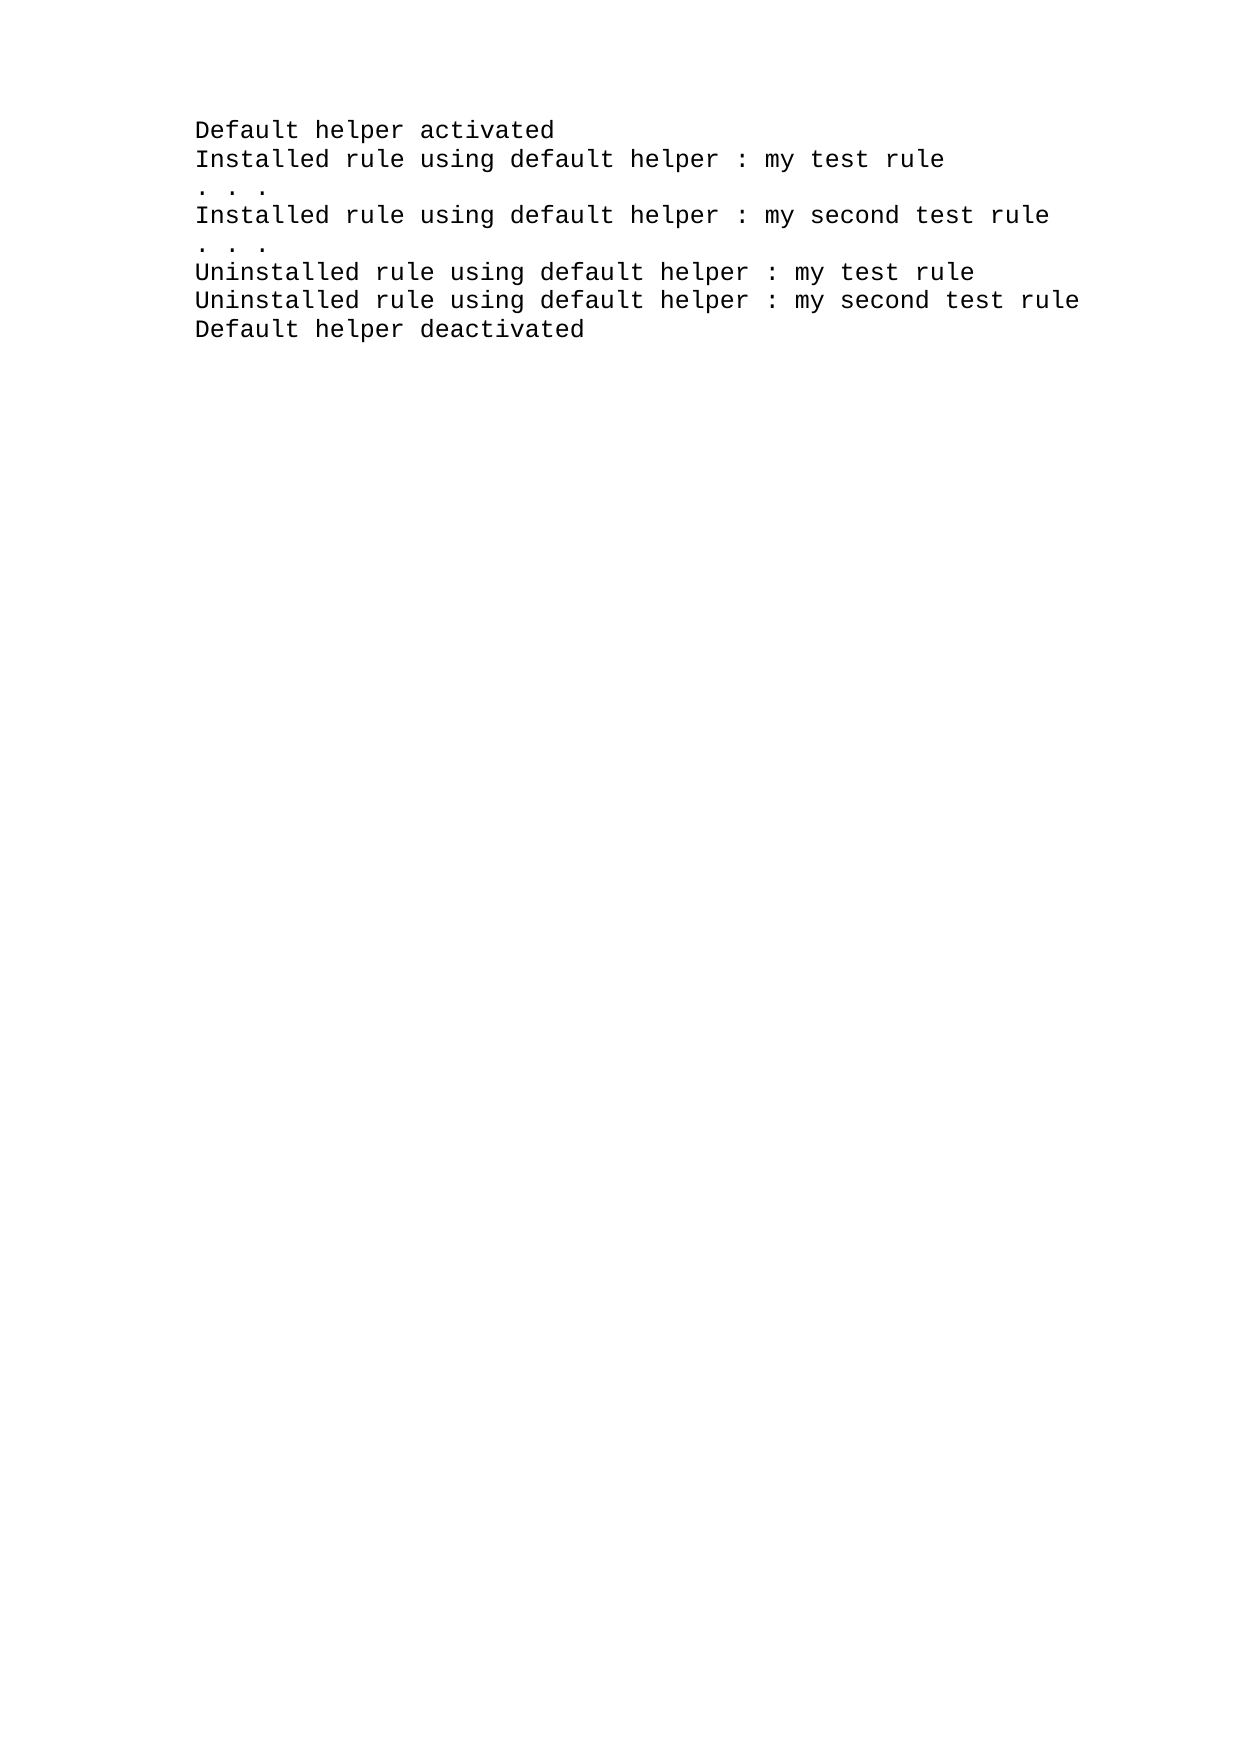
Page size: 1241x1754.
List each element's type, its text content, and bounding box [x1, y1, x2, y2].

text Default helper activated Installed rule using default helper : my test rule . . . Installed rule using default helper : my second test rule . . . Uninstalled rule using default helper : my test rule Uninstalled rule using default helper : my second test rule Default helper deactivated [194, 118, 1122, 345]
